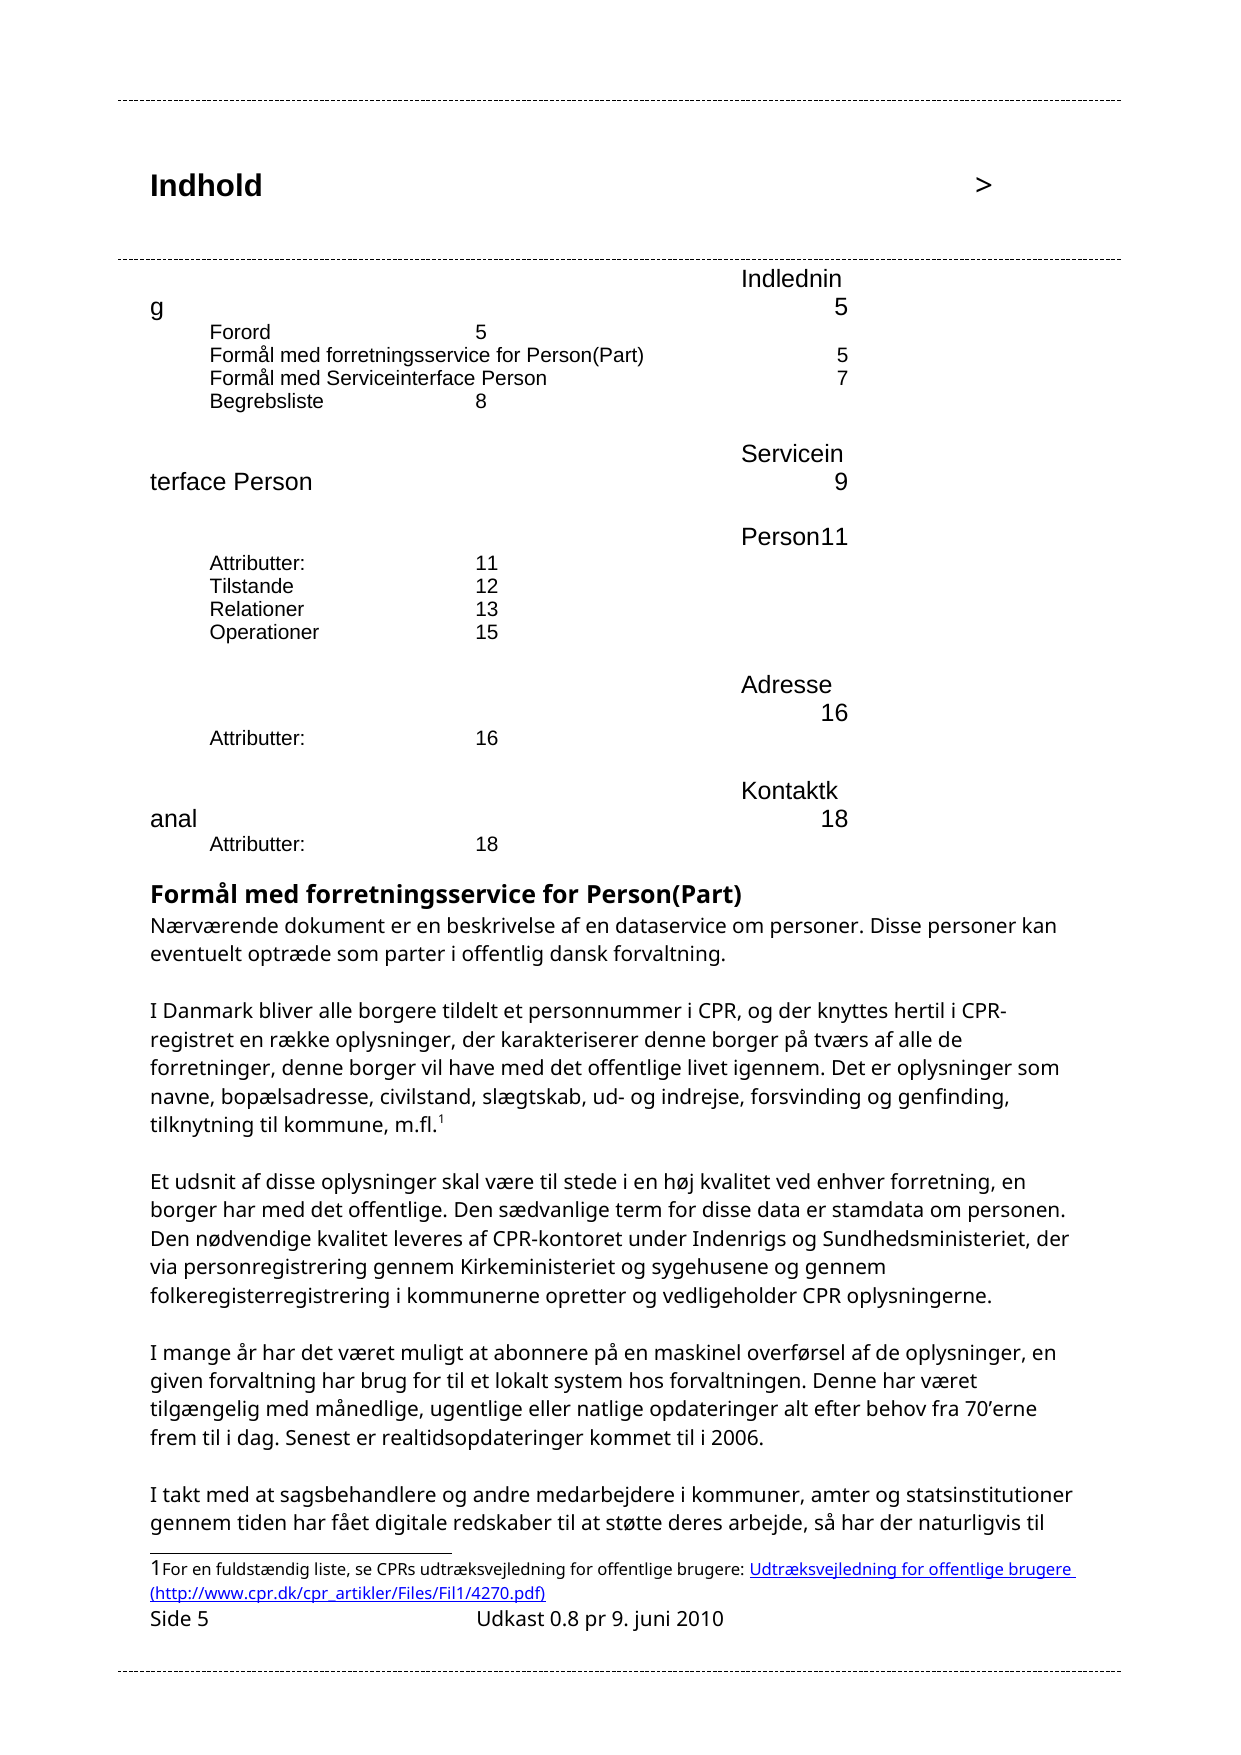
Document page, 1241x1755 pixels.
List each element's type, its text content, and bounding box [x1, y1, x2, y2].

text Attributter: 16 [150, 727, 848, 750]
text Operationer 15 [150, 621, 848, 644]
text Forord 5 [150, 320, 848, 343]
text Begrebsliste 8 [150, 390, 848, 413]
text Tilstande 12 [150, 574, 848, 597]
text I takt med at sagsbehandlere og andre medarbejdere i kommuner, amter og statsinstitutioner gennem tiden har fået digitale redskaber til at støtte deres arbejde, så har der naturligvis til [150, 1480, 1090, 1537]
subtitle Formål med forretningsservice for Person(Part) [150, 877, 1090, 911]
text I Danmark bliver alle borgere tildelt et personnummer i CPR, og der knyttes hertil i CPR-registret en række oplysninger, der karakteriserer denne borger på tværs af alle de forretninger, denne borger vil have med det offentlige livet igennem. Det er oplysninger som navne, bopælsadresse, civilstand, slægtskab, ud- og indrejse, forsvinding og genfinding, tilknytning til kommune, m.fl. [150, 996, 1090, 1139]
text I mange år har det været muligt at abonnere på en maskinel overførsel af de oplysninger, en given forvaltning har brug for til et lokalt system hos forvaltningen. Denne har været tilgængelig med månedlige, ugentlige eller natlige opdateringer alt efter behov fra 70’erne frem til i dag. Senest er realtidsopdateringer kommet til i 2006. [150, 1338, 1090, 1451]
text Indhold > [150, 163, 1090, 206]
text Adresse 16 [150, 671, 848, 727]
text Formål med Serviceinterface Person 7 [150, 367, 848, 390]
text Indledning 5 [150, 264, 848, 320]
text Nærværende dokument er en beskrivelse af en dataservice om personer. Disse personer kan eventuelt optræde som parter i offentlig dansk forvaltning. [150, 911, 1090, 968]
text Relationer 13 [150, 597, 848, 621]
text Attributter: 18 [150, 833, 848, 856]
text Kontaktkanal 18 [150, 777, 848, 833]
text Formål med forretningsservice for Person(Part) 5 [150, 343, 848, 367]
text For en fuldstændig liste, se CPRs udtræksvejledning for offentlige brugere: Udtræksvejledning for offentlige brugere (http://www.cpr.dk/cpr_artikler/Files/Fil1/4270.pdf) [150, 1553, 1090, 1604]
text Serviceinterface Person 9 [150, 440, 848, 496]
text Person 11 [150, 523, 848, 551]
text Et udsnit af disse oplysninger skal være til stede i en høj kvalitet ved enhver forretning, en borger har med det offentlige. Den sædvanlige term for disse data er stamdata om personen. Den nødvendige kvalitet leveres af CPR-kontoret under Indenrigs og Sundhedsministeriet, der via personregistrering gennem Kirkeministeriet og sygehusene og gennem folkeregisterregistrering i kommunerne opretter og vedligeholder CPR oplysningerne. [150, 1167, 1090, 1309]
text Attributter: 11 [150, 551, 848, 574]
